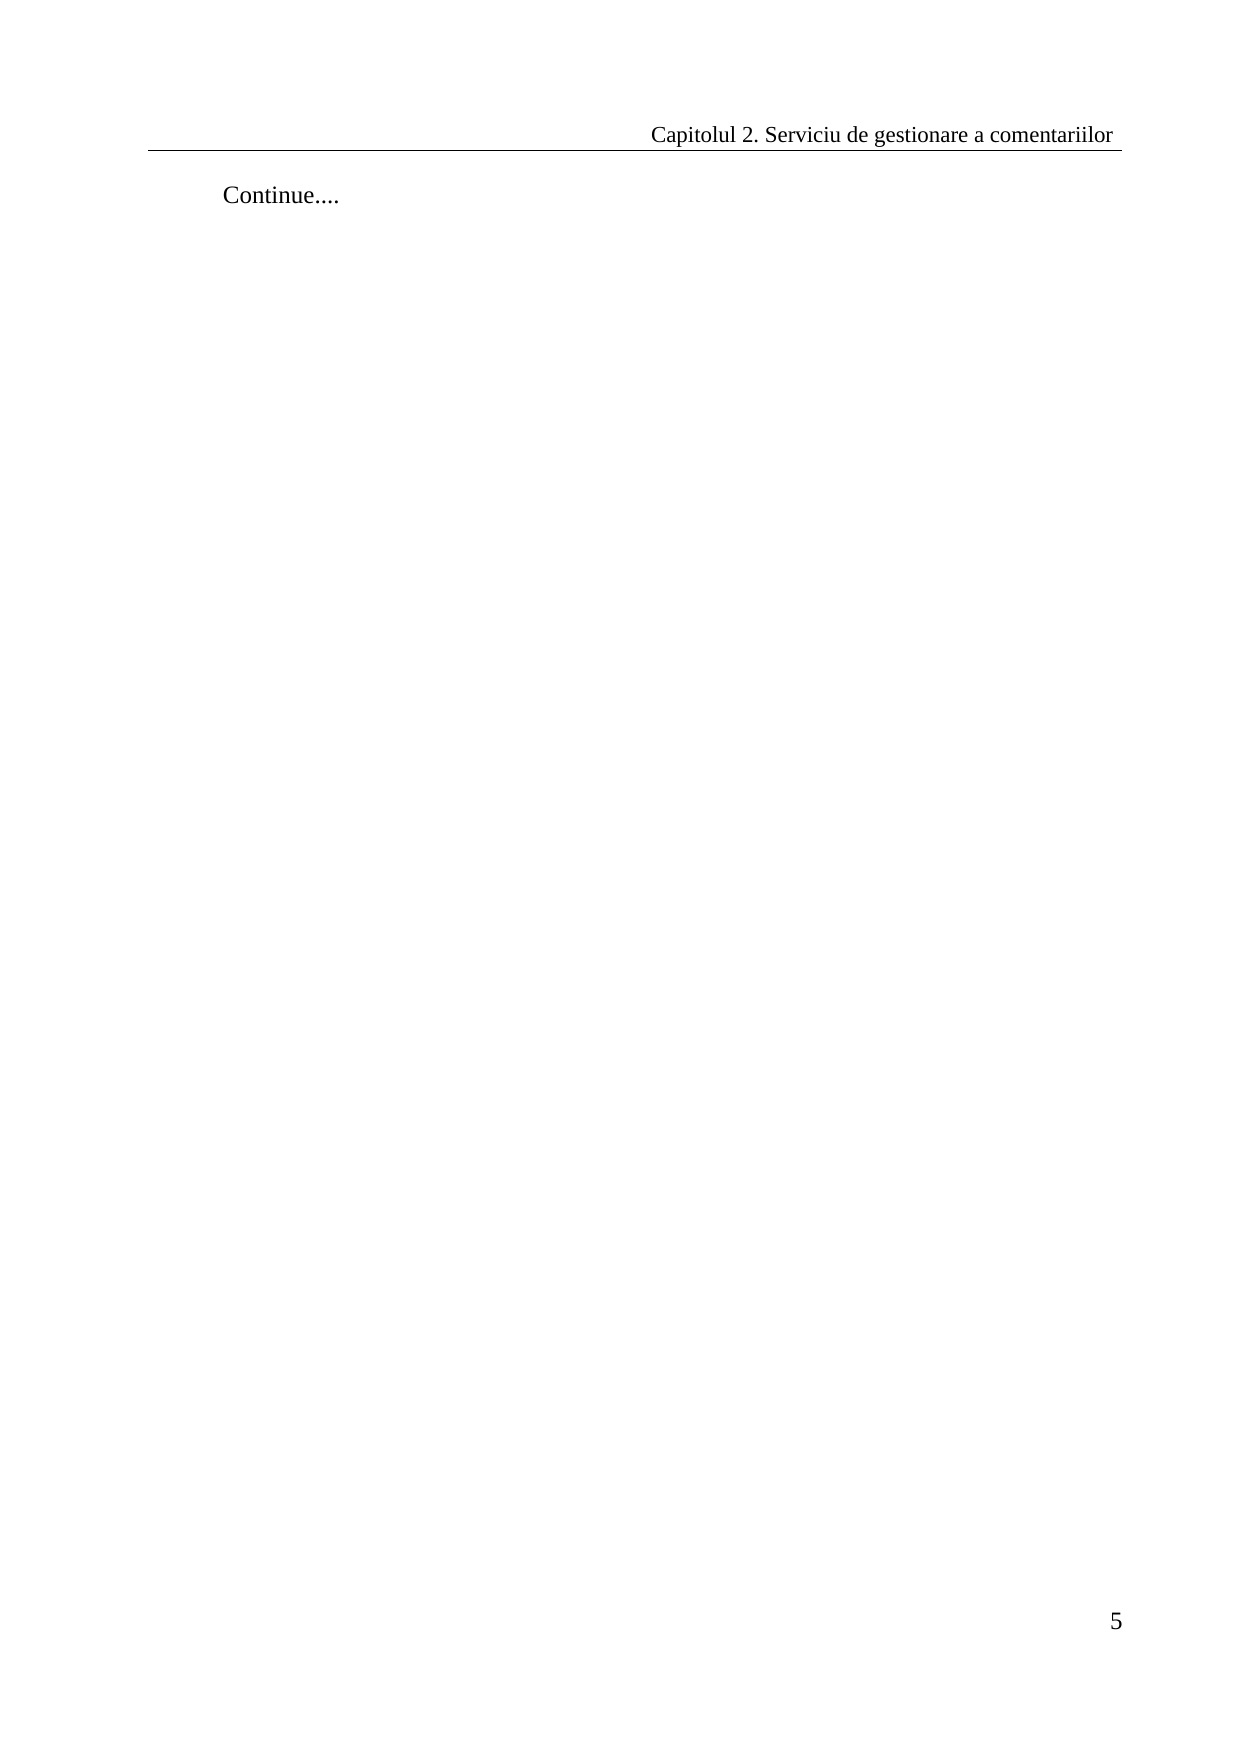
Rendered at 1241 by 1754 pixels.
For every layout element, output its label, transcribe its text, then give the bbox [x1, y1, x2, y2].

text Continue.... [148, 180, 1122, 209]
